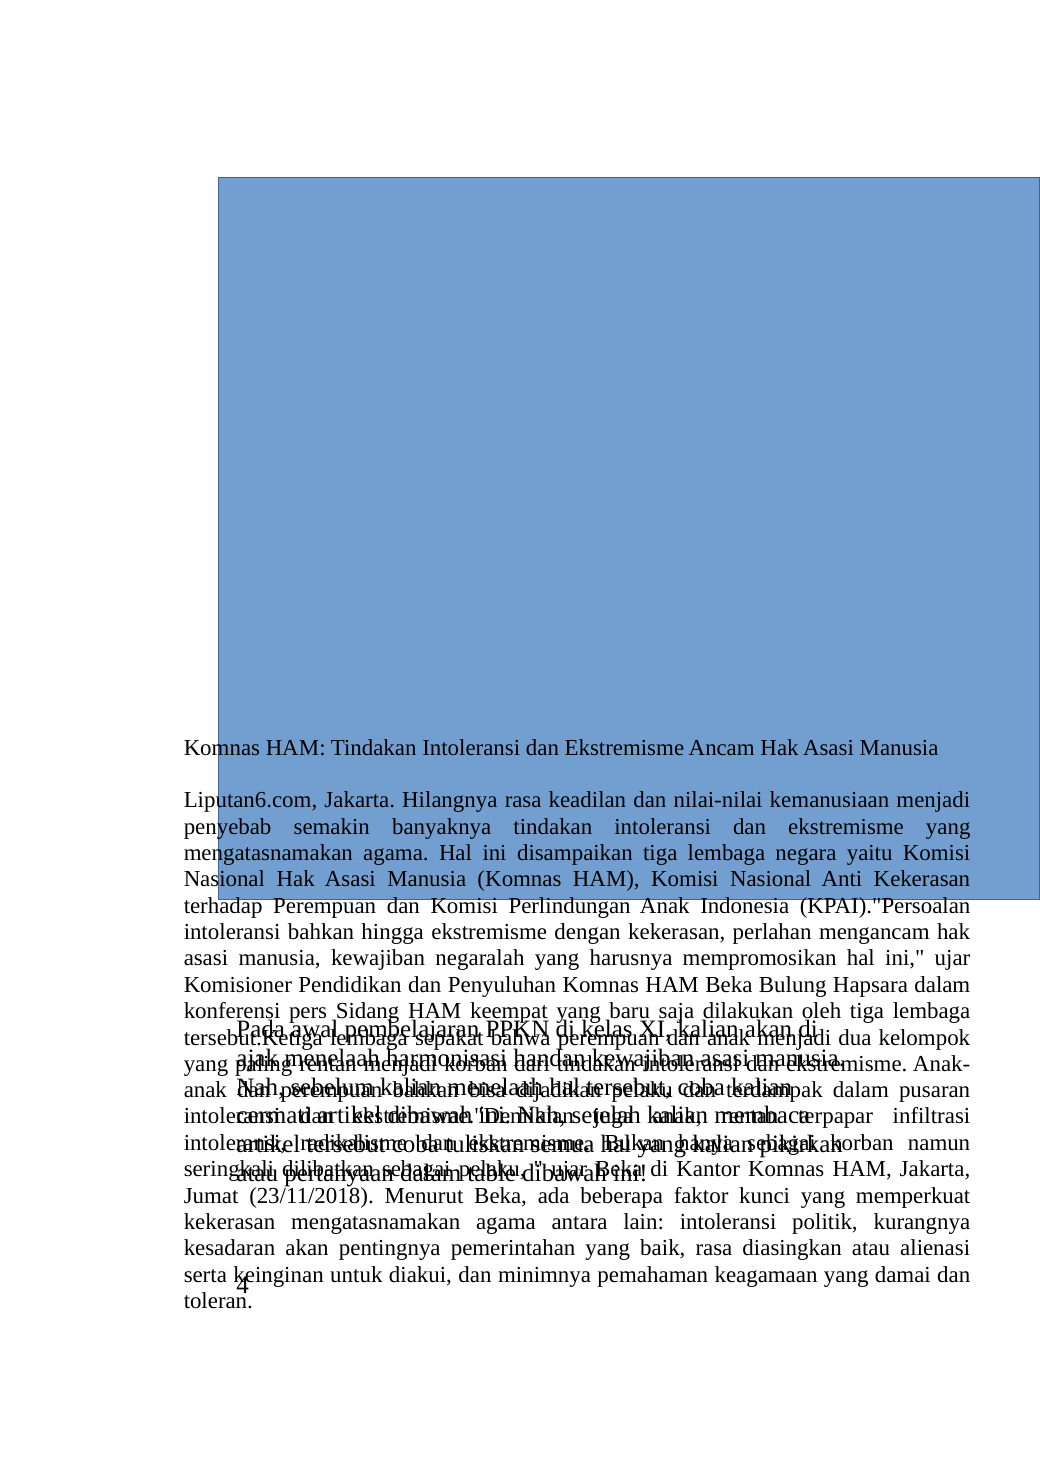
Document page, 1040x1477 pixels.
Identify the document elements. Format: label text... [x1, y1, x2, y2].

text Pada awal pembelajaran PPKN di kelas XI, kalian akan di ajak menelaah harmonisasi handan kewajiban asasi manusia. Nah, sebelum kalian menelaah hal tersebut, coba kalian cermati artikel dibawah ini. Nah, setelah kalian membaca artikel tersebut coba tuliskan semua hal yang kalian pikirkan atau pertanyaan dalam table dibawah ini! [236, 1014, 862, 1187]
